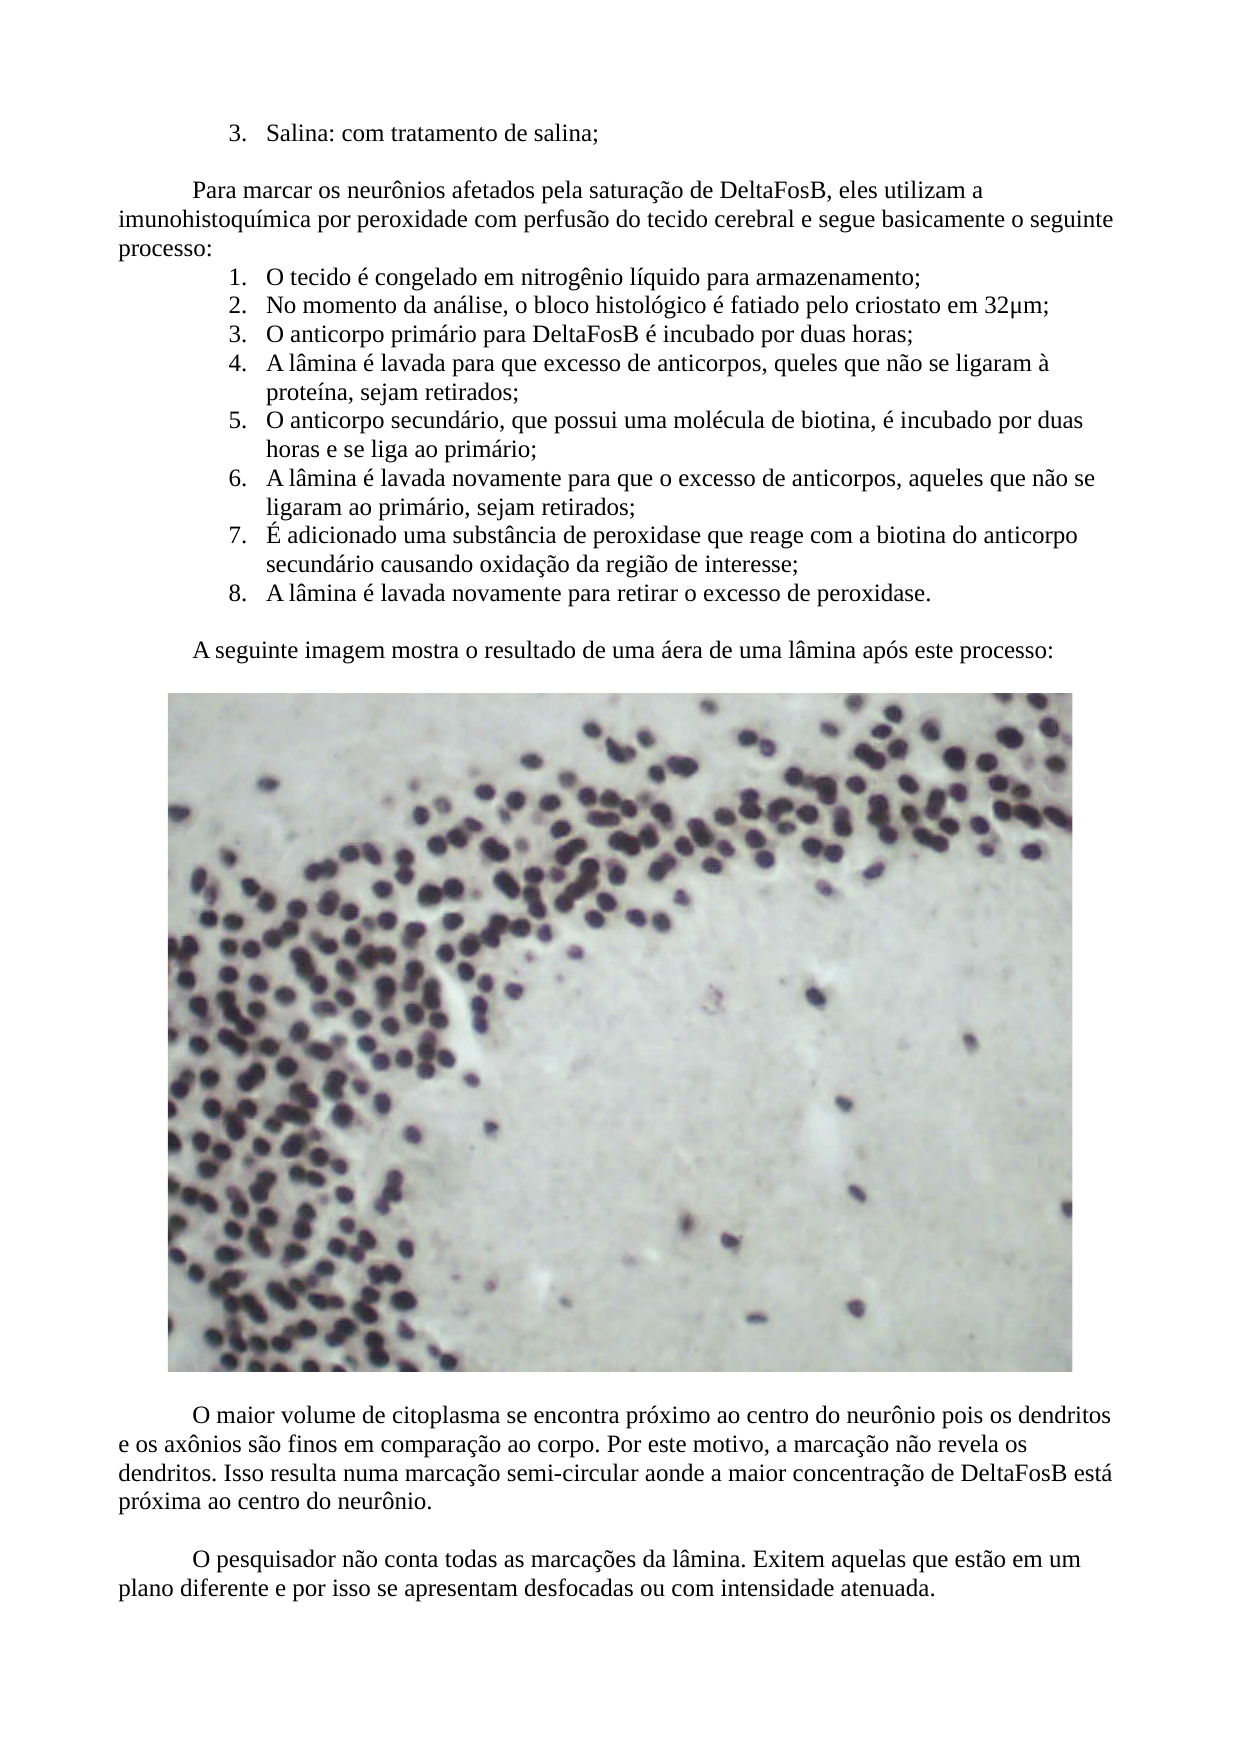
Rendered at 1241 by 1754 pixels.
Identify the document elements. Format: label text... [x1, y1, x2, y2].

list A lâmina é lavada novamente para que o excesso de anticorpos, aqueles que não se ligaram ao primário, sejam retirados; [228, 463, 1122, 521]
text O maior volume de citoplasma se encontra próximo ao centro do neurônio pois os dendritos e os axônios são finos em comparação ao corpo. Por este motivo, a marcação não revela os dendritos. Isso resulta numa marcação semi-circular aonde a maior concentração de DeltaFosB está próxima ao centro do neurônio. [118, 1400, 1122, 1515]
list O tecido é congelado em nitrogênio líquido para armazenamento; [228, 262, 1122, 291]
text O pesquisador não conta todas as marcações da lâmina. Exitem aquelas que estão em um plano diferente e por isso se apresentam desfocadas ou com intensidade atenuada. [118, 1544, 1122, 1601]
list É adicionado uma substância de peroxidase que reage com a biotina do anticorpo secundário causando oxidação da região de interesse; [228, 521, 1122, 578]
list O anticorpo primário para DeltaFosB é incubado por duas horas; [228, 319, 1122, 348]
text Para marcar os neurônios afetados pela saturação de DeltaFosB, eles utilizam a imunohistoquímica por peroxidade com perfusão do tecido cerebral e segue basicamente o seguinte processo: [118, 176, 1122, 262]
list A lâmina é lavada para que excesso de anticorpos, queles que não se ligaram à proteína, sejam retirados; [228, 348, 1122, 406]
list O anticorpo secundário, que possui uma molécula de biotina, é incubado por duas horas e se liga ao primário; [228, 406, 1122, 463]
text A seguinte imagem mostra o resultado de uma áera de uma lâmina após este processo: [118, 636, 1122, 664]
picture [167, 693, 1073, 1372]
list Salina: com tratamento de salina; [228, 118, 1122, 147]
list A lâmina é lavada novamente para retirar o excesso de peroxidase. [228, 578, 1122, 607]
list No momento da análise, o bloco histológico é fatiado pelo criostato em 32μm; [228, 291, 1122, 319]
